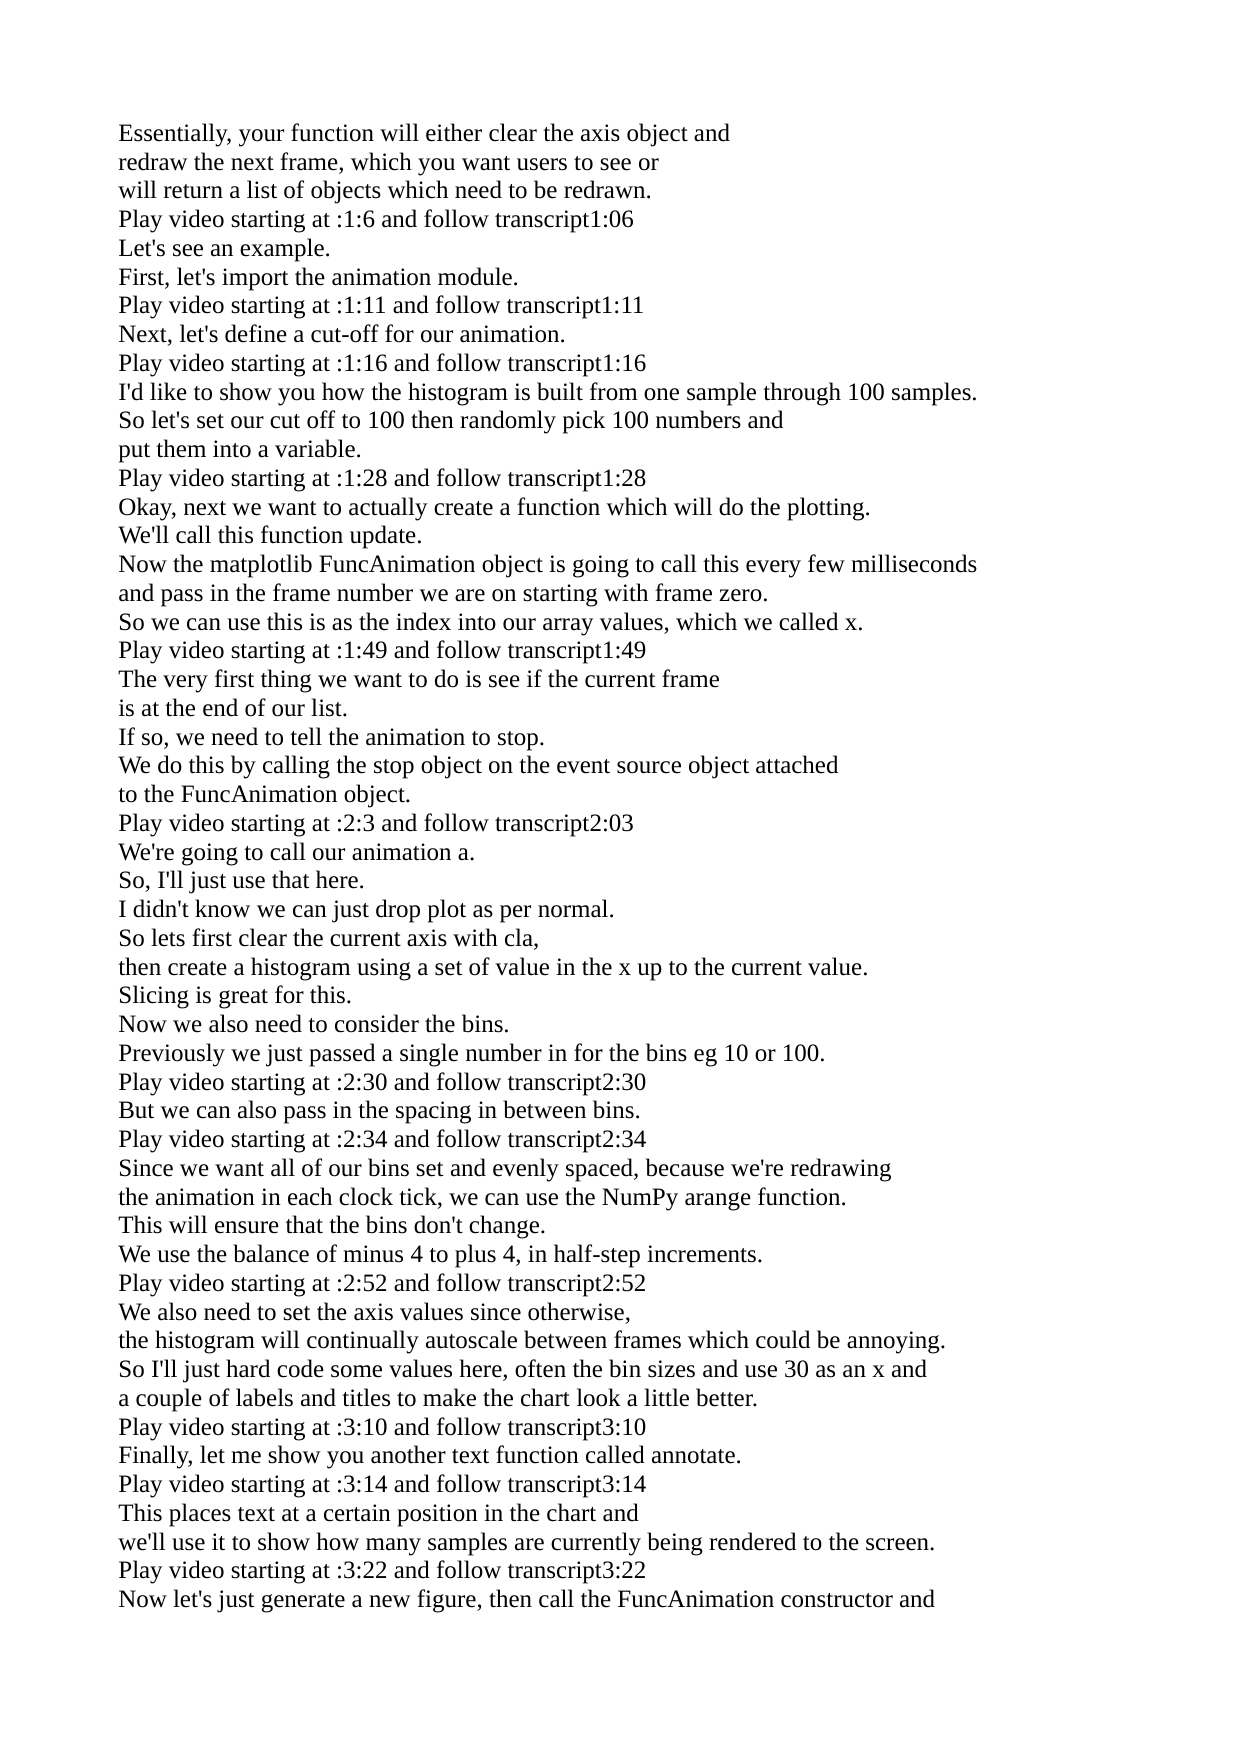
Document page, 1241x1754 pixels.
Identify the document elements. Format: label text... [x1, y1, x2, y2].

text If so, we need to tell the animation to stop. [118, 722, 1122, 751]
text First, let's import the animation module. [118, 262, 1122, 291]
text is at the end of our list. [118, 693, 1122, 722]
text This will ensure that the bins don't change. [118, 1211, 1122, 1239]
text Play video starting at :2:52 and follow transcript2:52 [118, 1268, 1122, 1297]
text So I'll just hard code some values here, often the bin sizes and use 30 as an x and [118, 1354, 1122, 1383]
text Play video starting at :3:22 and follow transcript3:22 [118, 1556, 1122, 1584]
text I'd like to show you how the histogram is built from one sample through 100 samples. [118, 377, 1122, 406]
text Okay, next we want to actually create a function which will do the plotting. [118, 492, 1122, 521]
text The very first thing we want to do is see if the current frame [118, 664, 1122, 693]
text So let's set our cut off to 100 then randomly pick 100 numbers and [118, 406, 1122, 434]
text Play video starting at :1:16 and follow transcript1:16 [118, 348, 1122, 377]
text Let's see an example. [118, 233, 1122, 262]
text Play video starting at :3:10 and follow transcript3:10 [118, 1412, 1122, 1441]
text then create a histogram using a set of value in the x up to the current value. [118, 952, 1122, 981]
text Finally, let me show you another text function called annotate. [118, 1441, 1122, 1469]
text the animation in each clock tick, we can use the NumPy arange function. [118, 1182, 1122, 1211]
text Play video starting at :1:11 and follow transcript1:11 [118, 291, 1122, 319]
text will return a list of objects which need to be redrawn. [118, 176, 1122, 204]
text we'll use it to show how many samples are currently being rendered to the screen. [118, 1527, 1122, 1556]
text We're going to call our animation a. [118, 837, 1122, 866]
text Play video starting at :1:28 and follow transcript1:28 [118, 463, 1122, 492]
text Slicing is great for this. [118, 981, 1122, 1009]
text a couple of labels and titles to make the chart look a little better. [118, 1383, 1122, 1412]
text Now let's just generate a new figure, then call the FuncAnimation constructor and [118, 1584, 1122, 1613]
text Play video starting at :1:49 and follow transcript1:49 [118, 636, 1122, 664]
text We also need to set the axis values since otherwise, [118, 1297, 1122, 1326]
text I didn't know we can just drop plot as per normal. [118, 894, 1122, 923]
text Play video starting at :2:3 and follow transcript2:03 [118, 808, 1122, 837]
text But we can also pass in the spacing in between bins. [118, 1096, 1122, 1124]
text Previously we just passed a single number in for the bins eg 10 or 100. [118, 1038, 1122, 1067]
text put them into a variable. [118, 434, 1122, 463]
text This places text at a certain position in the chart and [118, 1498, 1122, 1527]
text Play video starting at :2:30 and follow transcript2:30 [118, 1067, 1122, 1096]
text Play video starting at :3:14 and follow transcript3:14 [118, 1469, 1122, 1498]
text So lets first clear the current axis with cla, [118, 923, 1122, 952]
text We use the balance of minus 4 to plus 4, in half-step increments. [118, 1239, 1122, 1268]
text So, I'll just use that here. [118, 866, 1122, 894]
text the histogram will continually autoscale between frames which could be annoying. [118, 1326, 1122, 1354]
text redraw the next frame, which you want users to see or [118, 147, 1122, 176]
text Now we also need to consider the bins. [118, 1009, 1122, 1038]
text Essentially, your function will either clear the axis object and [118, 118, 1122, 147]
text We'll call this function update. [118, 521, 1122, 549]
text Next, let's define a cut-off for our animation. [118, 319, 1122, 348]
text So we can use this is as the index into our array values, which we called x. [118, 607, 1122, 636]
text Play video starting at :1:6 and follow transcript1:06 [118, 204, 1122, 233]
text Now the matplotlib FuncAnimation object is going to call this every few milliseconds [118, 549, 1122, 578]
text to the FuncAnimation object. [118, 779, 1122, 808]
text and pass in the frame number we are on starting with frame zero. [118, 578, 1122, 607]
text We do this by calling the stop object on the event source object attached [118, 751, 1122, 779]
text Since we want all of our bins set and evenly spaced, because we're redrawing [118, 1153, 1122, 1182]
text Play video starting at :2:34 and follow transcript2:34 [118, 1124, 1122, 1153]
